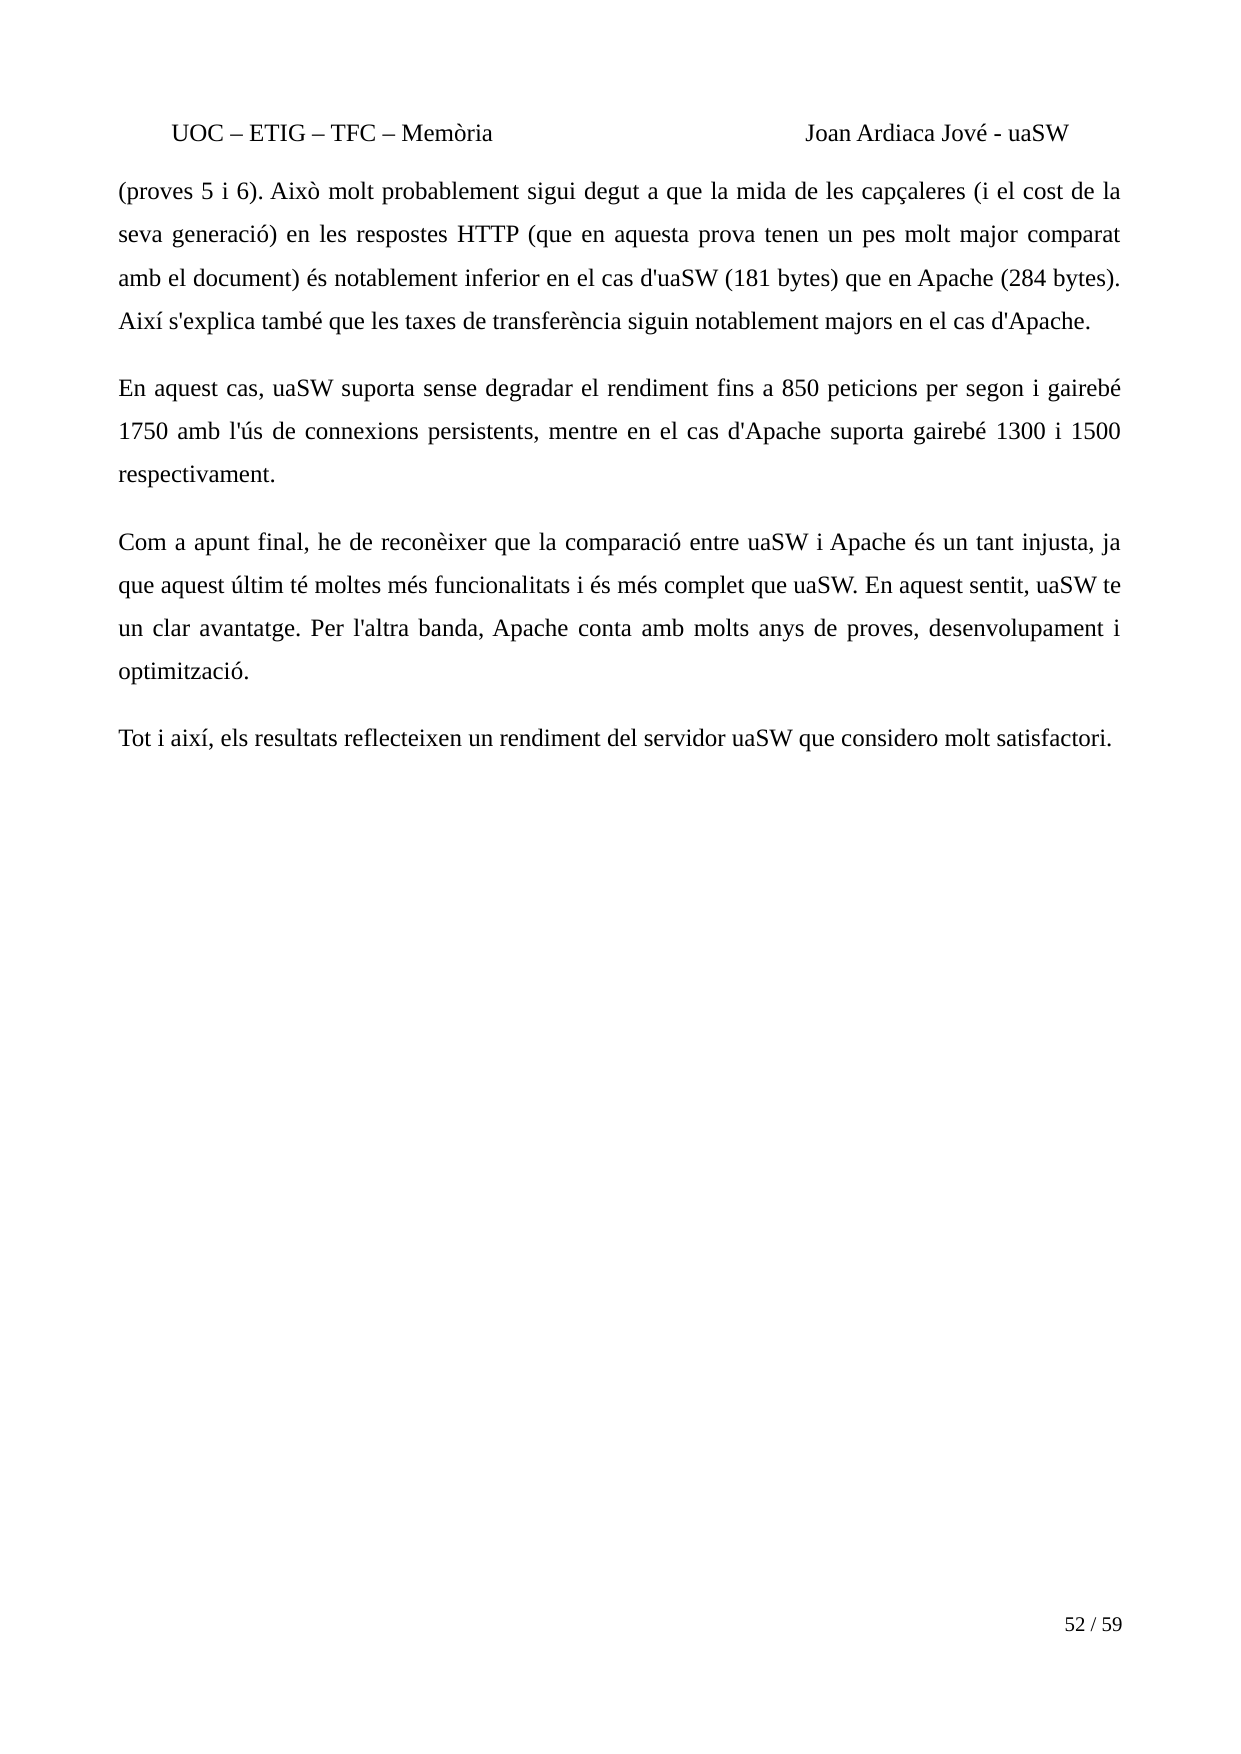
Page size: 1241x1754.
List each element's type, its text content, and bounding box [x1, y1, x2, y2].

text En aquest cas, uaSW suporta sense degradar el rendiment fins a 850 peticions per segon i gairebé 1750 amb l'ús de connexions persistents, mentre en el cas d'Apache suporta gairebé 1300 i 1500 respectivament. [118, 373, 1122, 488]
text Tot i així, els resultats reflecteixen un rendiment del servidor uaSW que considero molt satisfactori. [118, 723, 1122, 752]
text Com a apunt final, he de reconèixer que la comparació entre uaSW i Apache és un tant injusta, ja que aquest últim té moltes més funcionalitats i és més complet que uaSW. En aquest sentit, uaSW te un clar avantatge. Per l'altra banda, Apache conta amb molts anys de proves, desenvolupament i optimització. [118, 527, 1122, 685]
text (proves 5 i 6). Això molt probablement sigui degut a que la mida de les capçaleres (i el cost de la seva generació) en les respostes HTTP (que en aquesta prova tenen un pes molt major comparat amb el document) és notablement inferior en el cas d'uaSW (181 bytes) que en Apache (284 bytes). Així s'explica també que les taxes de transferència siguin notablement majors en el cas d'Apache. [118, 176, 1122, 334]
